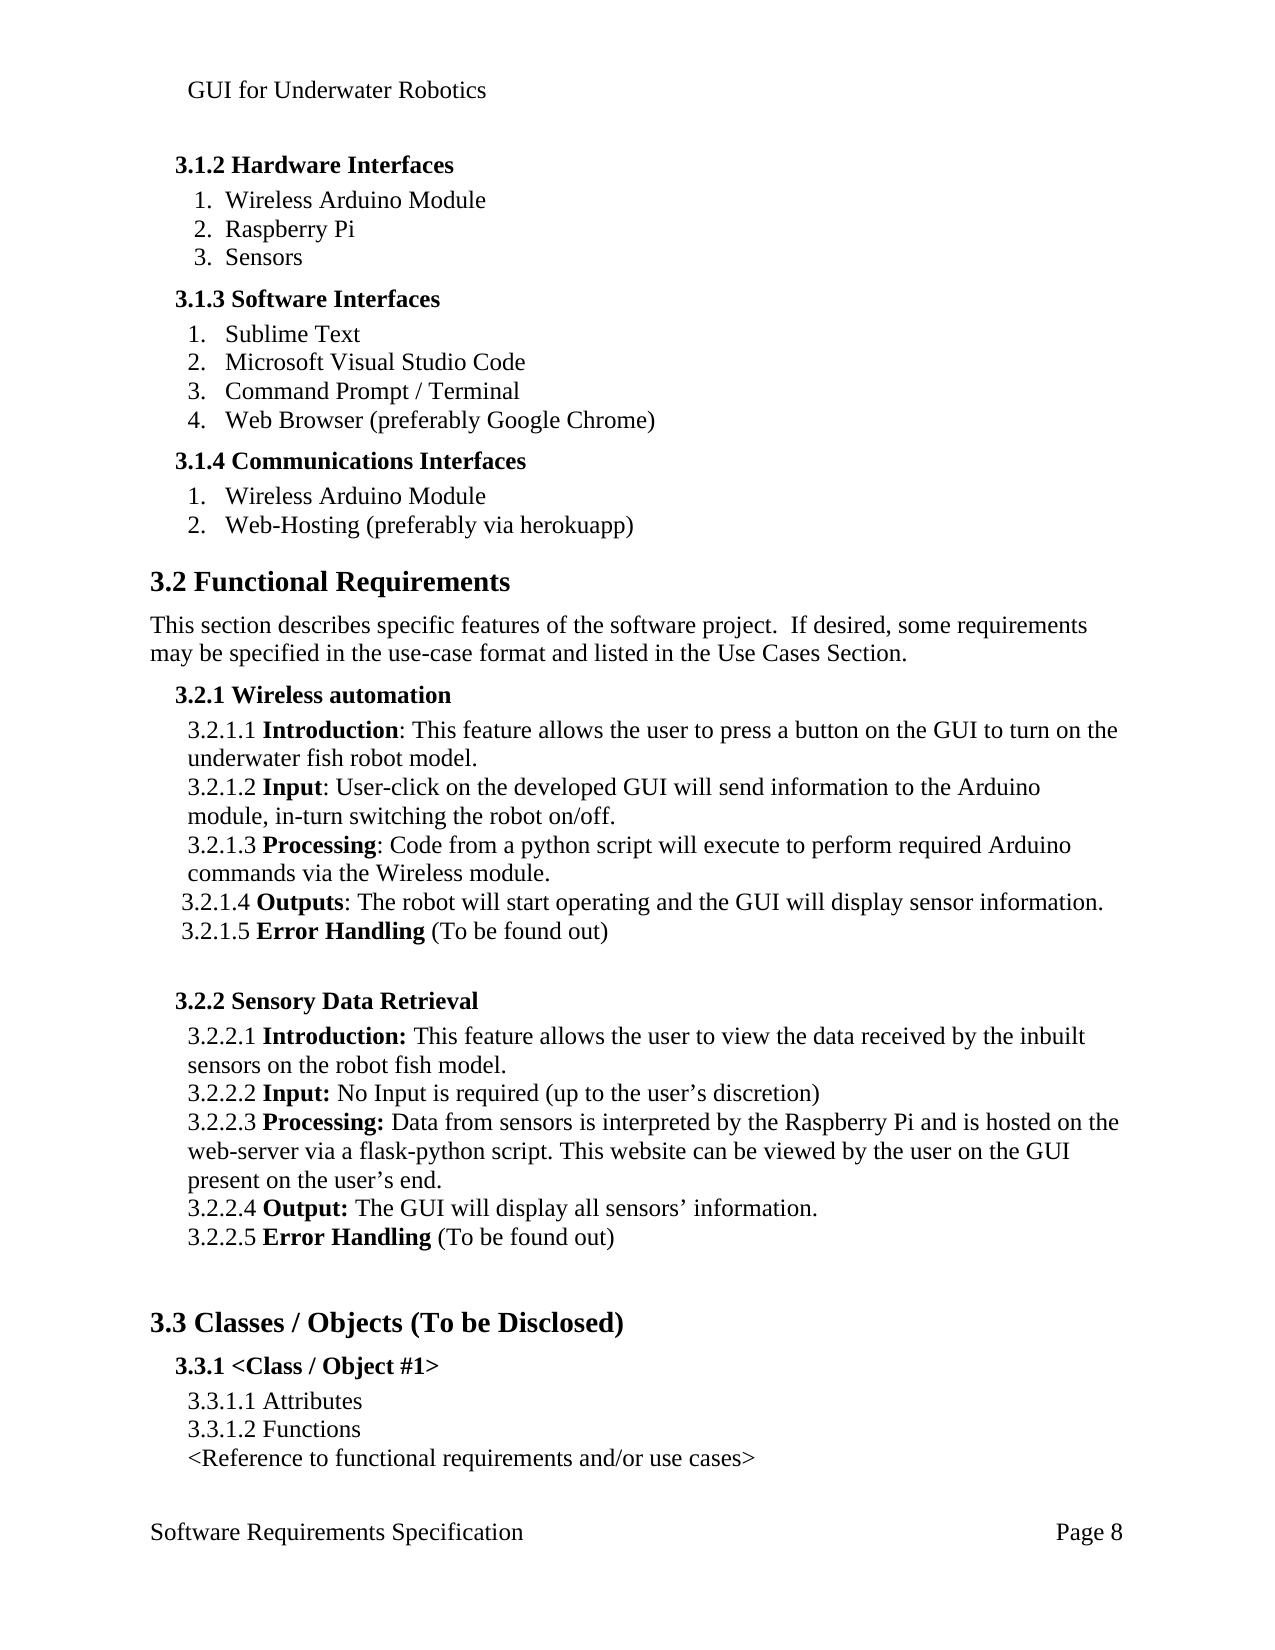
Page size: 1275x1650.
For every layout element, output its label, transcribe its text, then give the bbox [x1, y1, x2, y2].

subtitle 3.2.2 Sensory Data Retrieval [150, 986, 1125, 1015]
subtitle 3.1.4 Communications Interfaces [150, 446, 1125, 475]
text 3.2.2.2 Input: No Input is required (up to the user’s discretion) [150, 1078, 1125, 1107]
text <Reference to functional requirements and/or use cases> [150, 1443, 1125, 1472]
list Wireless Arduino Module [187, 481, 1125, 510]
list Wireless Arduino Module [194, 185, 1125, 214]
text 3.2.1.4 Outputs: The robot will start operating and the GUI will display sensor information. [150, 887, 1125, 916]
text 3.2.2.5 Error Handling (To be found out) [150, 1222, 1125, 1251]
subtitle 3.3.1 <Class / Object #1> [150, 1351, 1125, 1379]
text 3.2.1.3 Processing: Code from a python script will execute to perform required Arduino commands via the Wireless module. [150, 830, 1125, 887]
list Sensors [194, 242, 1125, 271]
list Web-Hosting (preferably via herokuapp) [187, 510, 1125, 539]
text 3.2.1.5 Error Handling (To be found out) [150, 916, 1125, 945]
subtitle 3.1.3 Software Interfaces [150, 284, 1125, 312]
list Microsoft Visual Studio Code [187, 347, 1125, 376]
text 3.2.1.1 Introduction: This feature allows the user to press a button on the GUI to turn on the underwater fish robot model. [150, 715, 1125, 772]
list Web Browser (preferably Google Chrome) [187, 405, 1125, 434]
text 3.2.2.1 Introduction: This feature allows the user to view the data received by the inbuilt sensors on the robot fish model. [150, 1021, 1125, 1078]
subtitle 3.2.1 Wireless automation [150, 680, 1125, 708]
list Command Prompt / Terminal [187, 376, 1125, 405]
text 3.2.1.2 Input: User-click on the developed GUI will send information to the Arduino module, in-turn switching the robot on/off. [150, 772, 1125, 830]
list Raspberry Pi [194, 214, 1125, 242]
subtitle 3.3 Classes / Objects (To be Disclosed) [150, 1305, 1125, 1338]
subtitle 3.1.2 Hardware Interfaces [150, 150, 1125, 179]
text 3.2.2.4 Output: The GUI will display all sensors’ information. [150, 1193, 1125, 1222]
text This section describes specific features of the software project. If desired, some requirements may be specified in the use-case format and listed in the Use Cases Section. [150, 610, 1125, 667]
text 3.3.1.1 Attributes [150, 1386, 1125, 1414]
text 3.3.1.2 Functions [150, 1414, 1125, 1443]
list Sublime Text [187, 319, 1125, 347]
text 3.2.2.3 Processing: Data from sensors is interpreted by the Raspberry Pi and is hosted on the web-server via a flask-python script. This website can be viewed by the user on the GUI present on the user’s end. [150, 1107, 1125, 1193]
subtitle 3.2 Functional Requirements [150, 564, 1125, 597]
